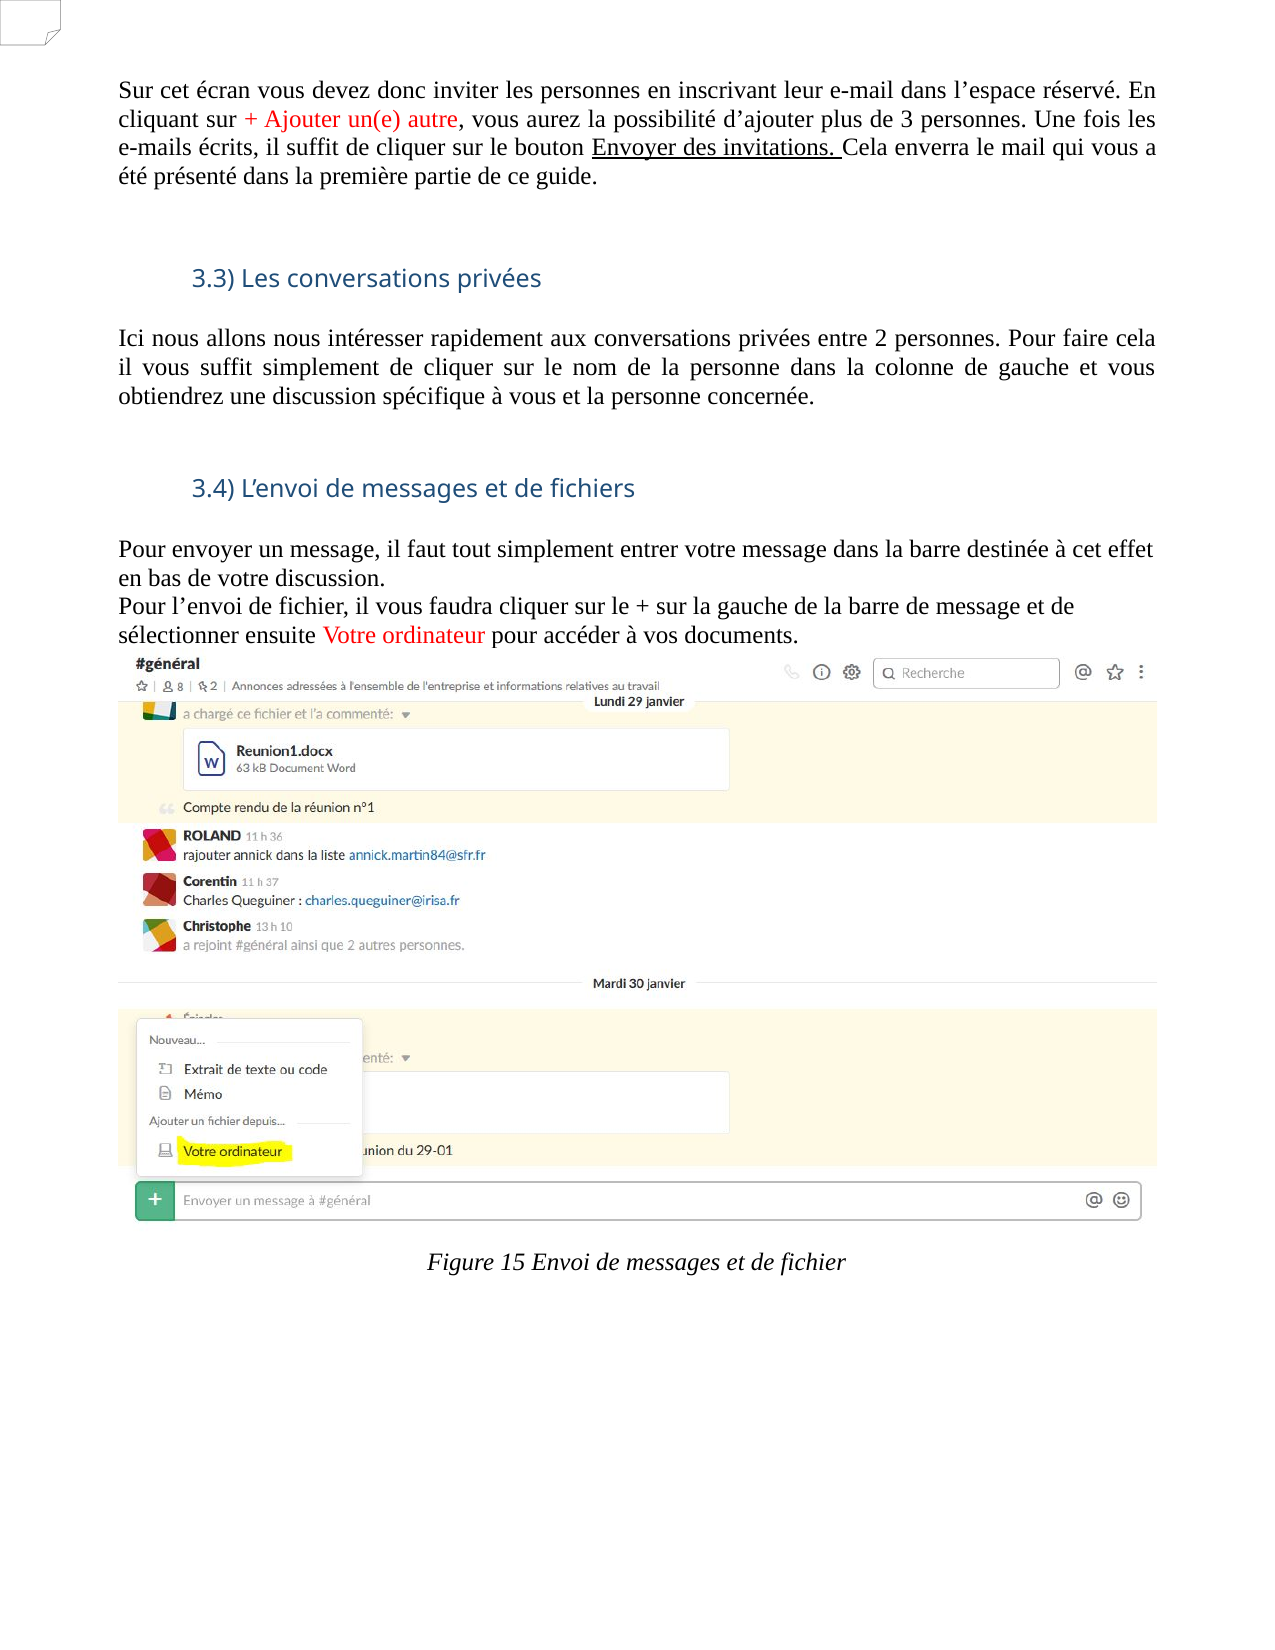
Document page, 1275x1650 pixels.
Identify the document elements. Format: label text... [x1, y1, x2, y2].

text Ici nous allons nous intéresser rapidement aux conversations privées entre 2 personnes. Pour faire cela il vous suffit simplement de cliquer sur le nom de la personne dans la colonne de gauche et vous obtiendrez une discussion spécifique à vous et la personne concernée. [118, 323, 1157, 409]
text Figure 15 Envoi de messages et de fichier [118, 1247, 1157, 1276]
subtitle 3.3) Les conversations privées [118, 260, 1157, 294]
subtitle 3.4) L’envoi de messages et de fichiers [118, 471, 1157, 505]
text Pour l’envoi de fichier, il vous faudra cliquer sur le + sur la gauche de la barre de message et de sélectionner ensuite Votre ordinateur pour accéder à vos documents. [118, 591, 1157, 648]
text Sur cet écran vous devez donc inviter les personnes en inscrivant leur e-mail dans l’espace réservé. En cliquant sur + Ajouter un(e) autre, vous aurez la possibilité d’ajouter plus de 3 personnes. Une fois les e-mails écrits, il suffit de cliquer sur le bouton Envoyer des invitations. Cela enverra le mail qui vous a été présenté dans la première partie de ce guide. [118, 75, 1157, 190]
text Pour envoyer un message, il faut tout simplement entrer votre message dans la barre destinée à cet effet en bas de votre discussion. [118, 534, 1157, 591]
